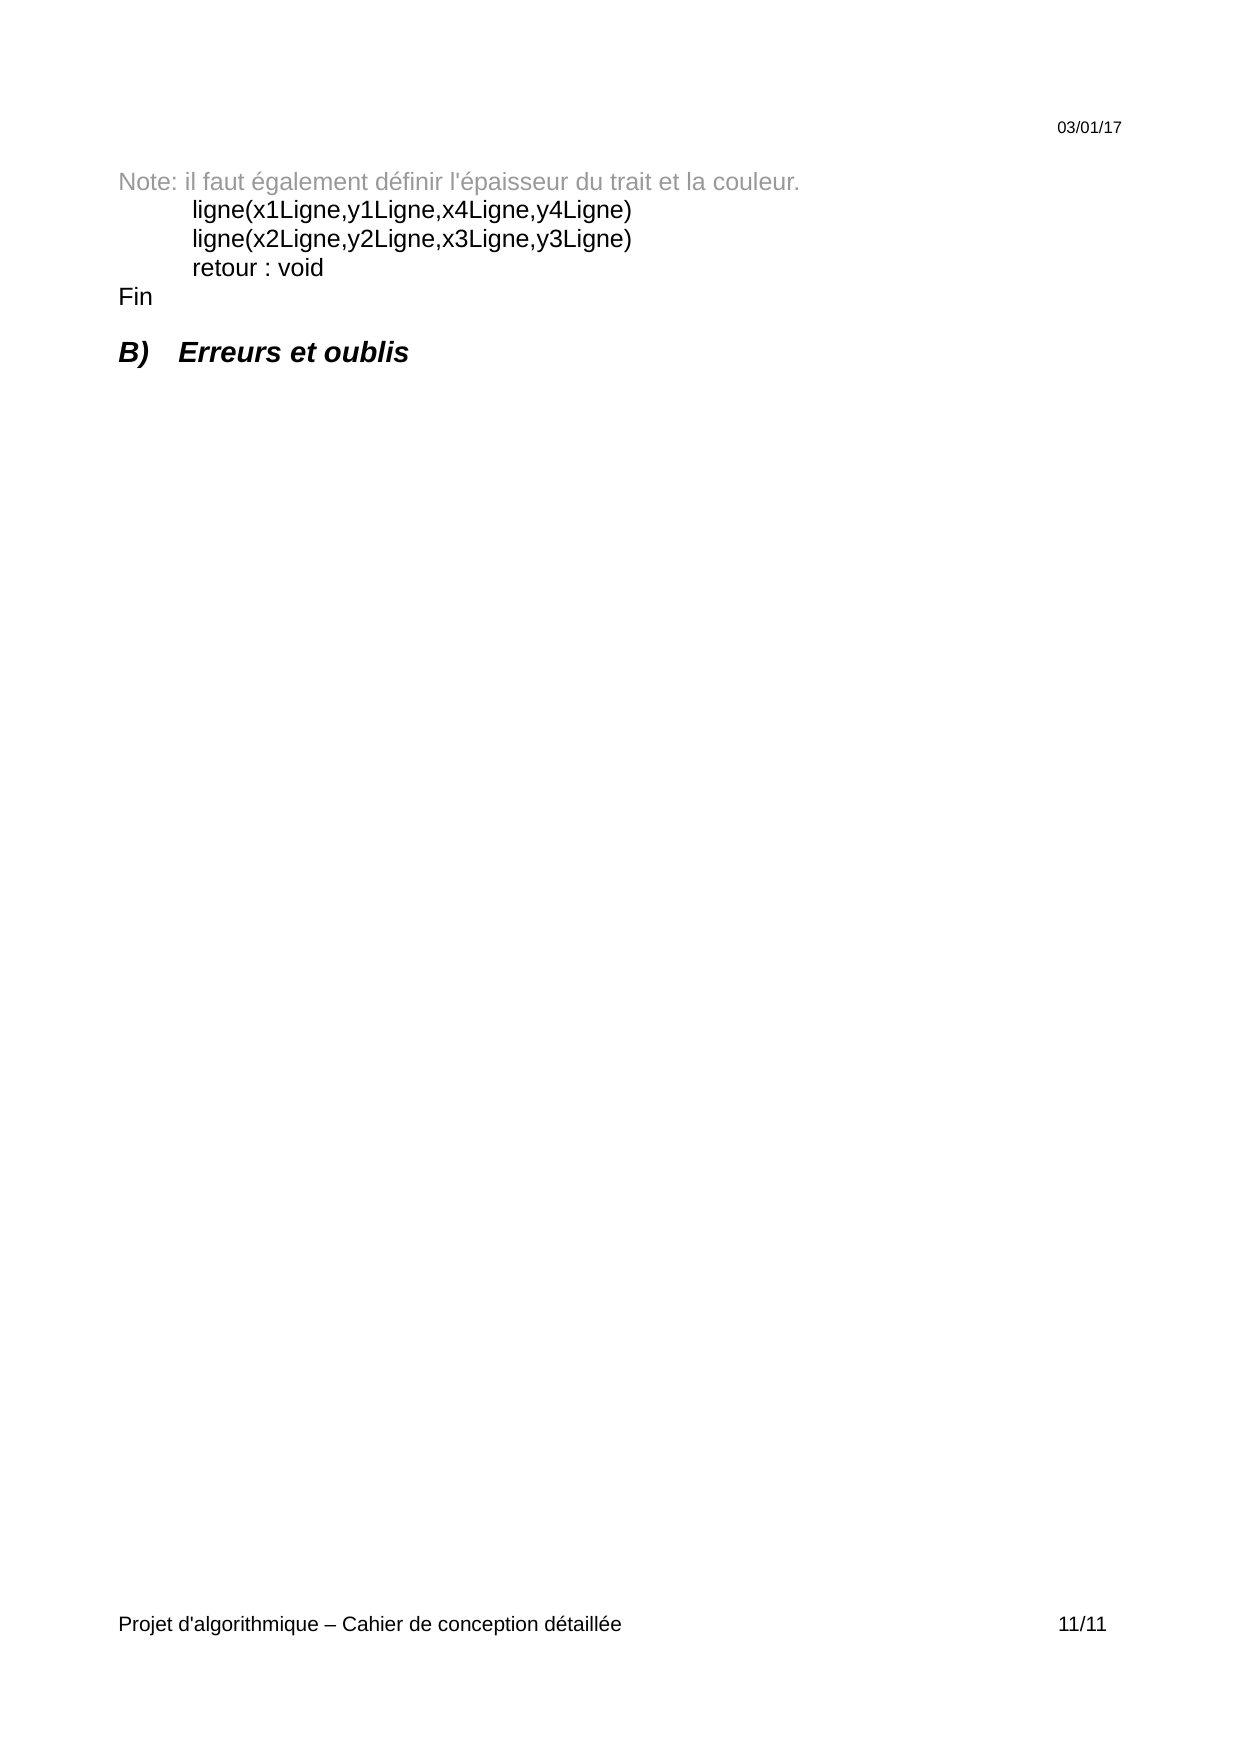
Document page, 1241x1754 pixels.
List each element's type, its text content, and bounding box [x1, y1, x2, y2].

text Note: il faut également définir l'épaisseur du trait et la couleur. [118, 167, 1122, 196]
text Fin [118, 282, 1122, 311]
subtitle Erreurs et oublis [118, 336, 1122, 369]
text retour : void [118, 253, 1122, 282]
text ligne(x2Ligne,y2Ligne,x3Ligne,y3Ligne) [118, 224, 1122, 253]
text ligne(x1Ligne,y1Ligne,x4Ligne,y4Ligne) [118, 196, 1122, 224]
